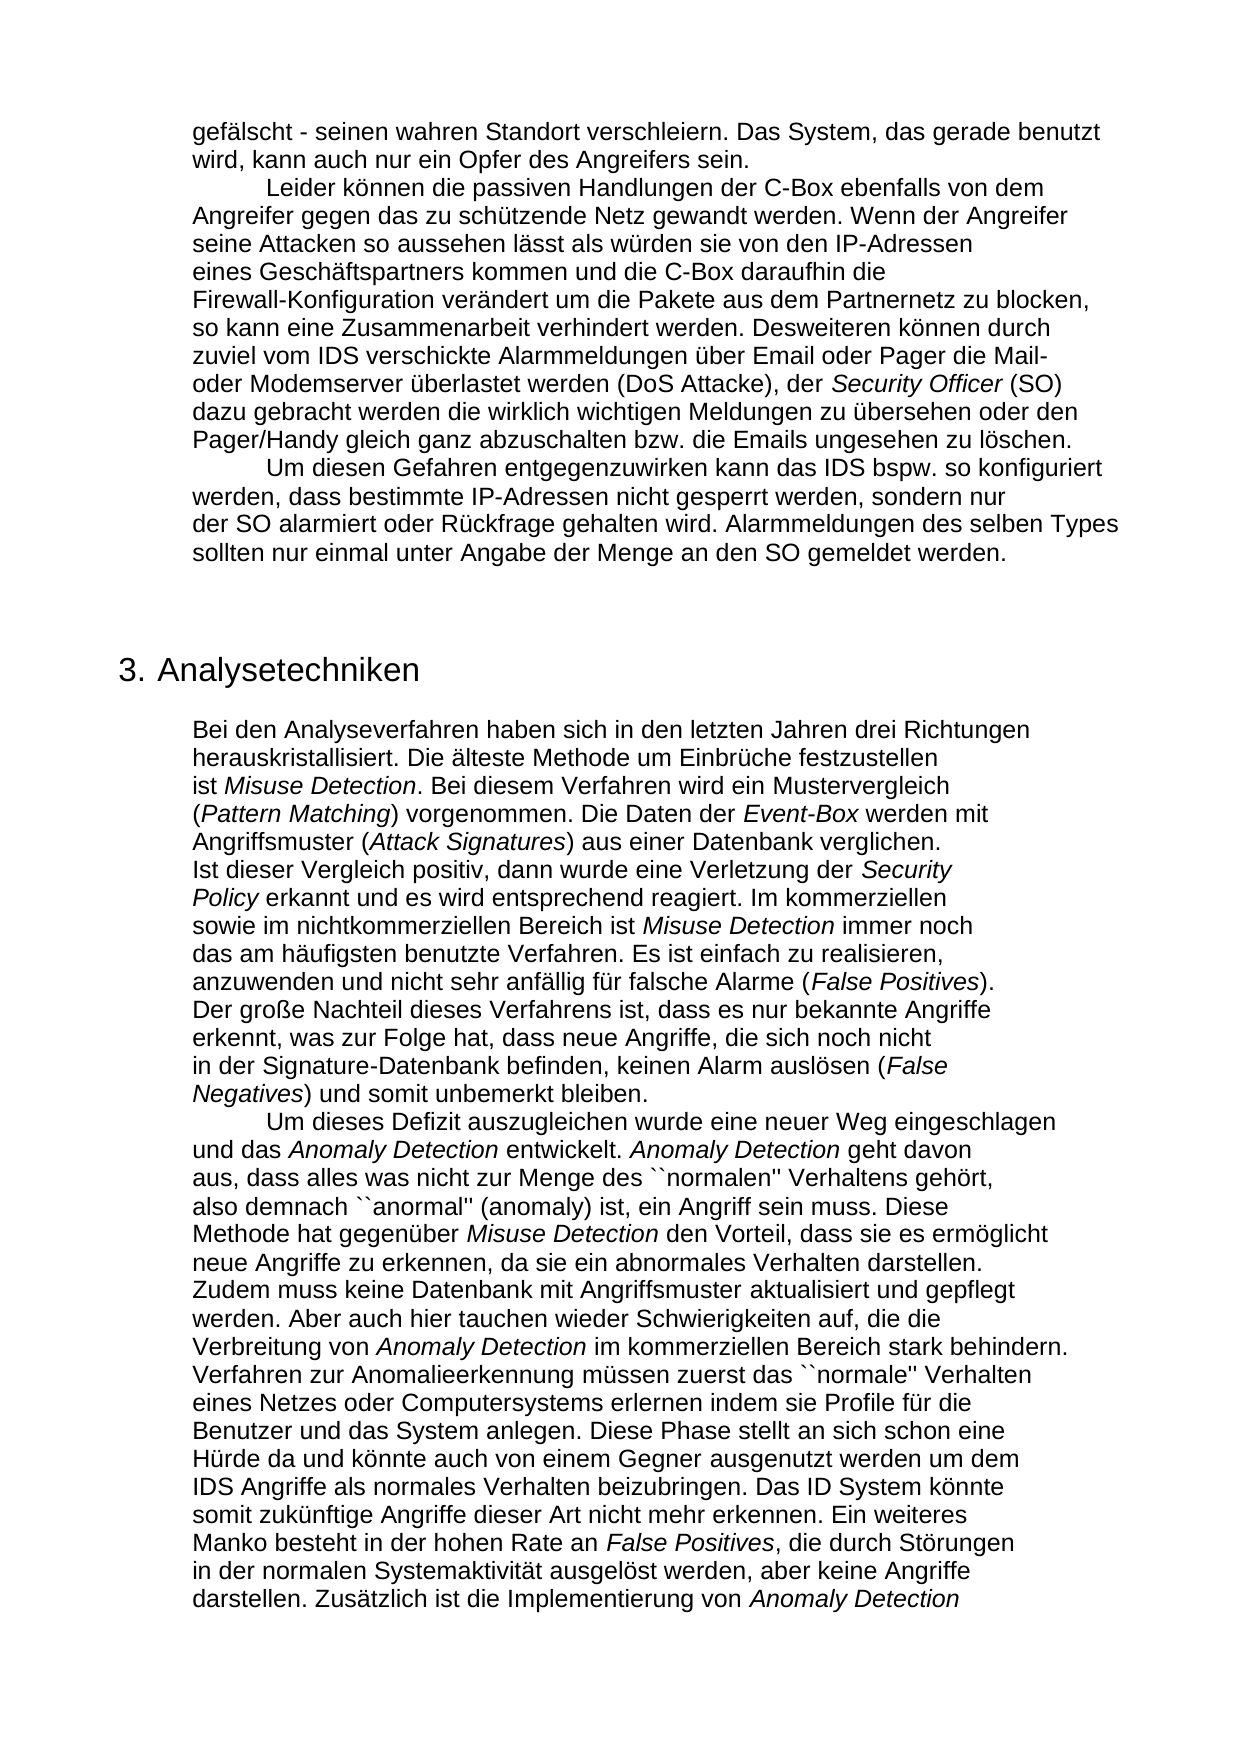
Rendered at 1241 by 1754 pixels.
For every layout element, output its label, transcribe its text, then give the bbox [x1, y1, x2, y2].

text der SO alarmiert oder Rückfrage gehalten wird. Alarmmeldungen des selben Types [118, 510, 1122, 538]
text aus, dass alles was nicht zur Menge des ``normalen'' Verhaltens gehört, [118, 1164, 1122, 1192]
text in der normalen Systemaktivität ausgelöst werden, aber keine Angriffe [118, 1557, 1122, 1585]
text Verfahren zur Anomalieerkennung müssen zuerst das ``normale'' Verhalten [118, 1361, 1122, 1388]
text herauskristallisiert. Die älteste Methode um Einbrüche festzustellen [118, 744, 1122, 772]
text also demnach ``anormal'' (anomaly) ist, ein Angriff sein muss. Diese [118, 1192, 1122, 1220]
text das am häufigsten benutzte Verfahren. Es ist einfach zu realisieren, [118, 940, 1122, 968]
text IDS Angriffe als normales Verhalten beizubringen. Das ID System könnte [118, 1473, 1122, 1501]
text Manko besteht in der hohen Rate an False Positives, die durch Störungen [118, 1529, 1122, 1557]
text Ist dieser Vergleich positiv, dann wurde eine Verletzung der Security [118, 856, 1122, 884]
text in der Signature-Datenbank befinden, keinen Alarm auslösen (False [118, 1052, 1122, 1080]
text Verbreitung von Anomaly Detection im kommerziellen Bereich stark behindern. [118, 1332, 1122, 1361]
text Angriffsmuster (Attack Signatures) aus einer Datenbank verglichen. [118, 828, 1122, 856]
text Zudem muss keine Datenbank mit Angriffsmuster aktualisiert und gepflegt [118, 1276, 1122, 1304]
text so kann eine Zusammenarbeit verhindert werden. Desweiteren können durch [118, 314, 1122, 342]
text Angreifer gegen das zu schützende Netz gewandt werden. Wenn der Angreifer [118, 202, 1122, 230]
text oder Modemserver überlastet werden (DoS Attacke), der Security Officer (SO) [118, 370, 1122, 398]
text Hürde da und könnte auch von einem Gegner ausgenutzt werden um dem [118, 1444, 1122, 1473]
text (Pattern Matching) vorgenommen. Die Daten der Event-Box werden mit [118, 800, 1122, 828]
text werden. Aber auch hier tauchen wieder Schwierigkeiten auf, die die [118, 1304, 1122, 1332]
text Der große Nachteil dieses Verfahrens ist, dass es nur bekannte Angriffe [118, 996, 1122, 1024]
text Bei den Analyseverfahren haben sich in den letzten Jahren drei Richtungen [118, 716, 1122, 744]
text Negatives) und somit unbemerkt bleiben. [118, 1080, 1122, 1108]
text dazu gebracht werden die wirklich wichtigen Meldungen zu übersehen oder den [118, 398, 1122, 426]
text Um dieses Defizit auszugleichen wurde eine neuer Weg eingeschlagen [118, 1108, 1122, 1136]
text Um diesen Gefahren entgegenzuwirken kann das IDS bspw. so konfiguriert [118, 454, 1122, 482]
text werden, dass bestimmte IP-Adressen nicht gesperrt werden, sondern nur [118, 482, 1122, 510]
text Benutzer und das System anlegen. Diese Phase stellt an sich schon eine [118, 1417, 1122, 1444]
text sowie im nichtkommerziellen Bereich ist Misuse Detection immer noch [118, 912, 1122, 940]
text Methode hat gegenüber Misuse Detection den Vorteil, dass sie es ermöglicht [118, 1220, 1122, 1248]
text seine Attacken so aussehen lässt als würden sie von den IP-Adressen [118, 230, 1122, 258]
text Pager/Handy gleich ganz abzuschalten bzw. die Emails ungesehen zu löschen. [118, 426, 1122, 454]
text ist Misuse Detection. Bei diesem Verfahren wird ein Mustervergleich [118, 772, 1122, 800]
text neue Angriffe zu erkennen, da sie ein abnormales Verhalten darstellen. [118, 1248, 1122, 1276]
text anzuwenden und nicht sehr anfällig für falsche Alarme (False Positives). [118, 968, 1122, 996]
text und das Anomaly Detection entwickelt. Anomaly Detection geht davon [118, 1136, 1122, 1164]
text somit zukünftige Angriffe dieser Art nicht mehr erkennen. Ein weiteres [118, 1501, 1122, 1529]
text eines Geschäftspartners kommen und die C-Box daraufhin die [118, 258, 1122, 286]
text sollten nur einmal unter Angabe der Menge an den SO gemeldet werden. [118, 538, 1122, 566]
text zuviel vom IDS verschickte Alarmmeldungen über Email oder Pager die Mail- [118, 342, 1122, 370]
list Analysetechniken [118, 651, 1122, 688]
text erkennt, was zur Folge hat, dass neue Angriffe, die sich noch nicht [118, 1024, 1122, 1052]
text Leider können die passiven Handlungen der C-Box ebenfalls von dem [118, 174, 1122, 202]
text wird, kann auch nur ein Opfer des Angreifers sein. [118, 146, 1122, 174]
text gefälscht - seinen wahren Standort verschleiern. Das System, das gerade benutzt [118, 118, 1122, 146]
text eines Netzes oder Computersystems erlernen indem sie Profile für die [118, 1388, 1122, 1417]
text Firewall-Konfiguration verändert um die Pakete aus dem Partnernetz zu blocken, [118, 286, 1122, 314]
text Policy erkannt und es wird entsprechend reagiert. Im kommerziellen [118, 884, 1122, 912]
text darstellen. Zusätzlich ist die Implementierung von Anomaly Detection [118, 1585, 1122, 1613]
